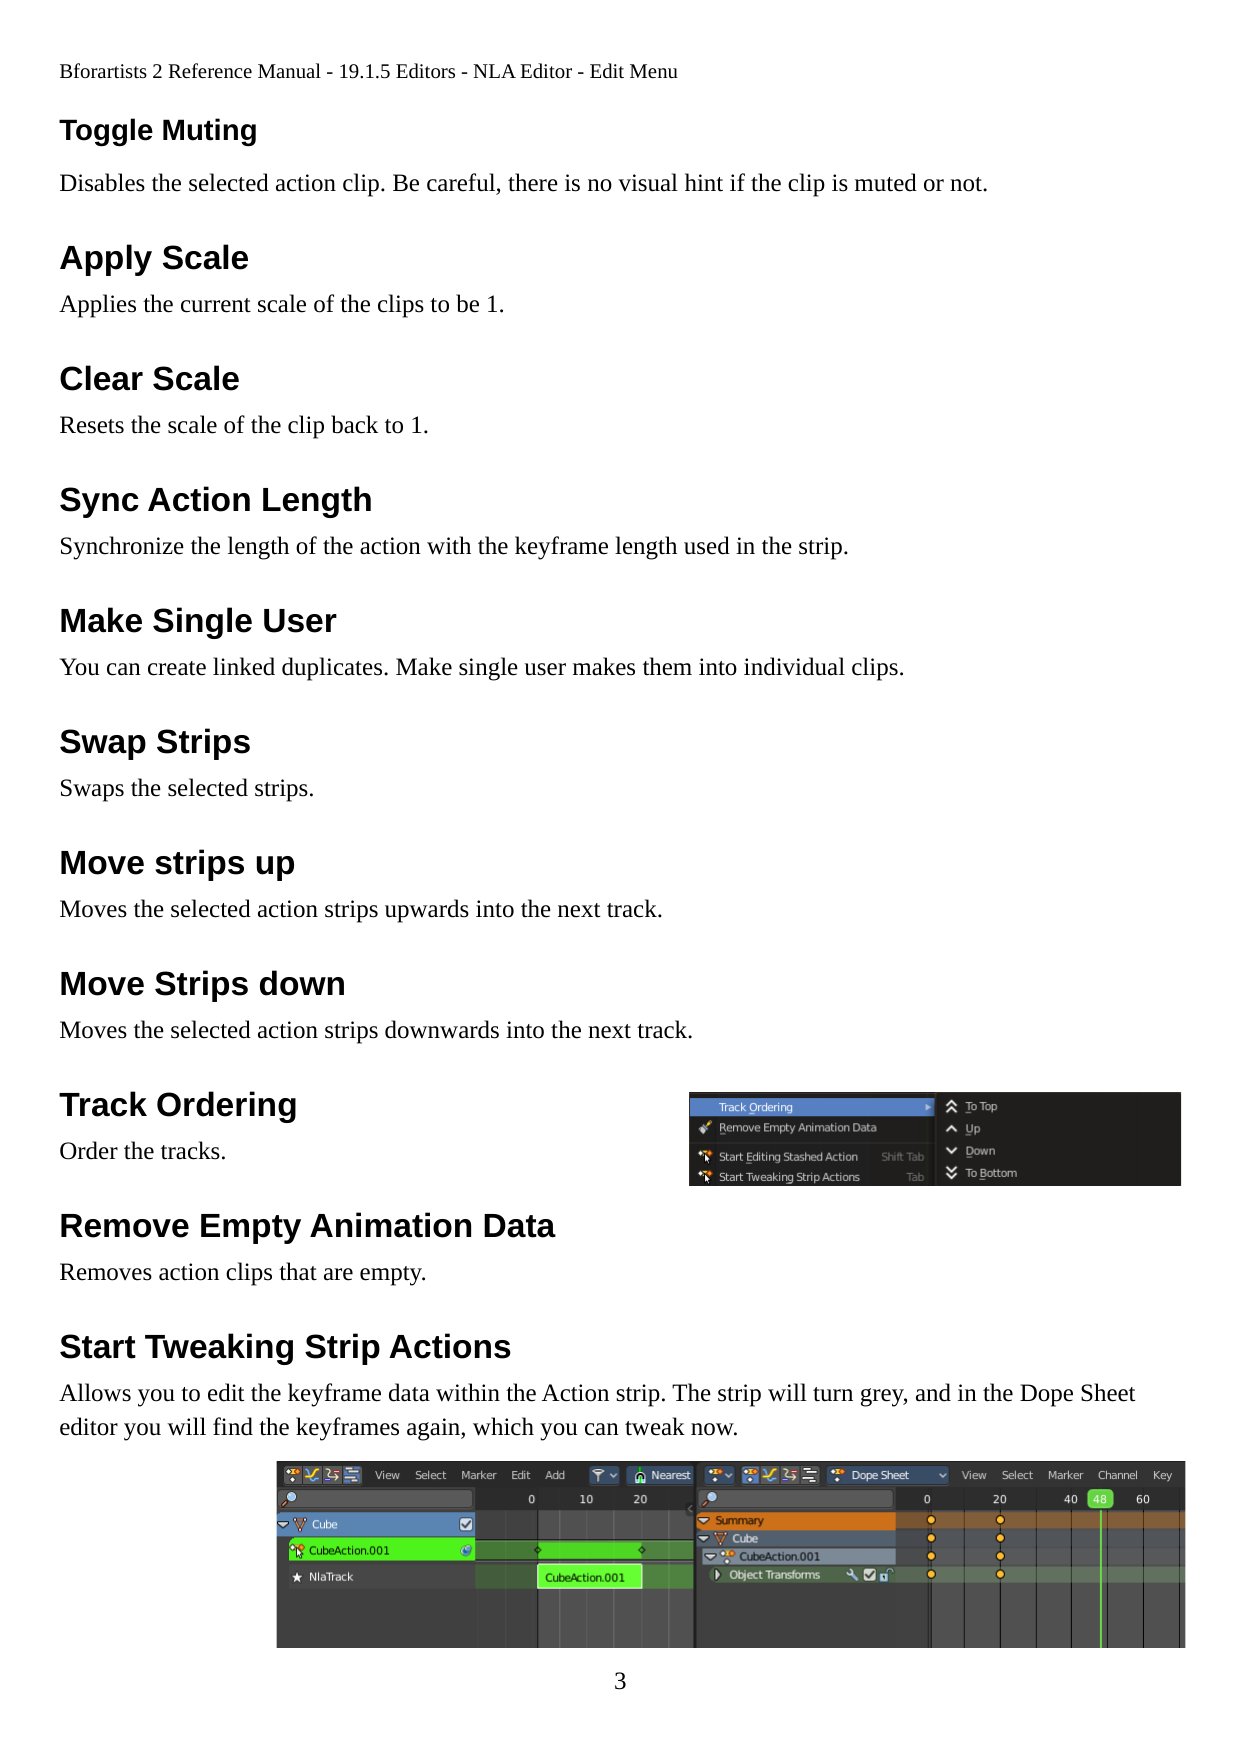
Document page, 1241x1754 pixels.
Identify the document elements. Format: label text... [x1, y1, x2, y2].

subtitle Move Strips down [59, 964, 1181, 1002]
subtitle Move strips up [59, 843, 1181, 881]
text Moves the selected action strips upwards into the next track. [59, 894, 1181, 923]
text Order the tracks. [59, 1136, 689, 1165]
text Resets the scale of the clip back to 1. [59, 410, 1181, 438]
subtitle Start Tweaking Strip Actions [59, 1327, 1181, 1366]
text Removes action clips that are empty. [59, 1257, 1181, 1286]
text Toggle Muting [59, 113, 1181, 146]
subtitle Apply Scale [59, 237, 1181, 276]
picture [689, 1092, 1182, 1186]
subtitle Swap Strips [59, 722, 1181, 760]
subtitle Clear Scale [59, 358, 1181, 397]
text Moves the selected action strips downwards into the next track. [59, 1015, 1181, 1044]
text Applies the current scale of the clips to be 1. [59, 289, 1181, 317]
text Swaps the selected strips. [59, 773, 1181, 802]
subtitle Track Ordering [59, 1085, 1181, 1123]
text You can create linked duplicates. Make single user makes them into individual clips. [59, 652, 1181, 681]
subtitle Remove Empty Animation Data [59, 1206, 1181, 1244]
subtitle Sync Action Length [59, 479, 1181, 518]
text Disables the selected action clip. Be careful, there is no visual hint if the clip is muted or not. [59, 168, 1181, 196]
text Allows you to edit the keyframe data within the Action strip. The strip will turn grey, and in the Dope Sheet editor you will find the keyframes again, which you can tweak now. [59, 1378, 1181, 1441]
subtitle Make Single User [59, 601, 1181, 639]
text Synchronize the length of the action with the keyframe length used in the strip. [59, 531, 1181, 559]
picture [276, 1461, 1186, 1648]
